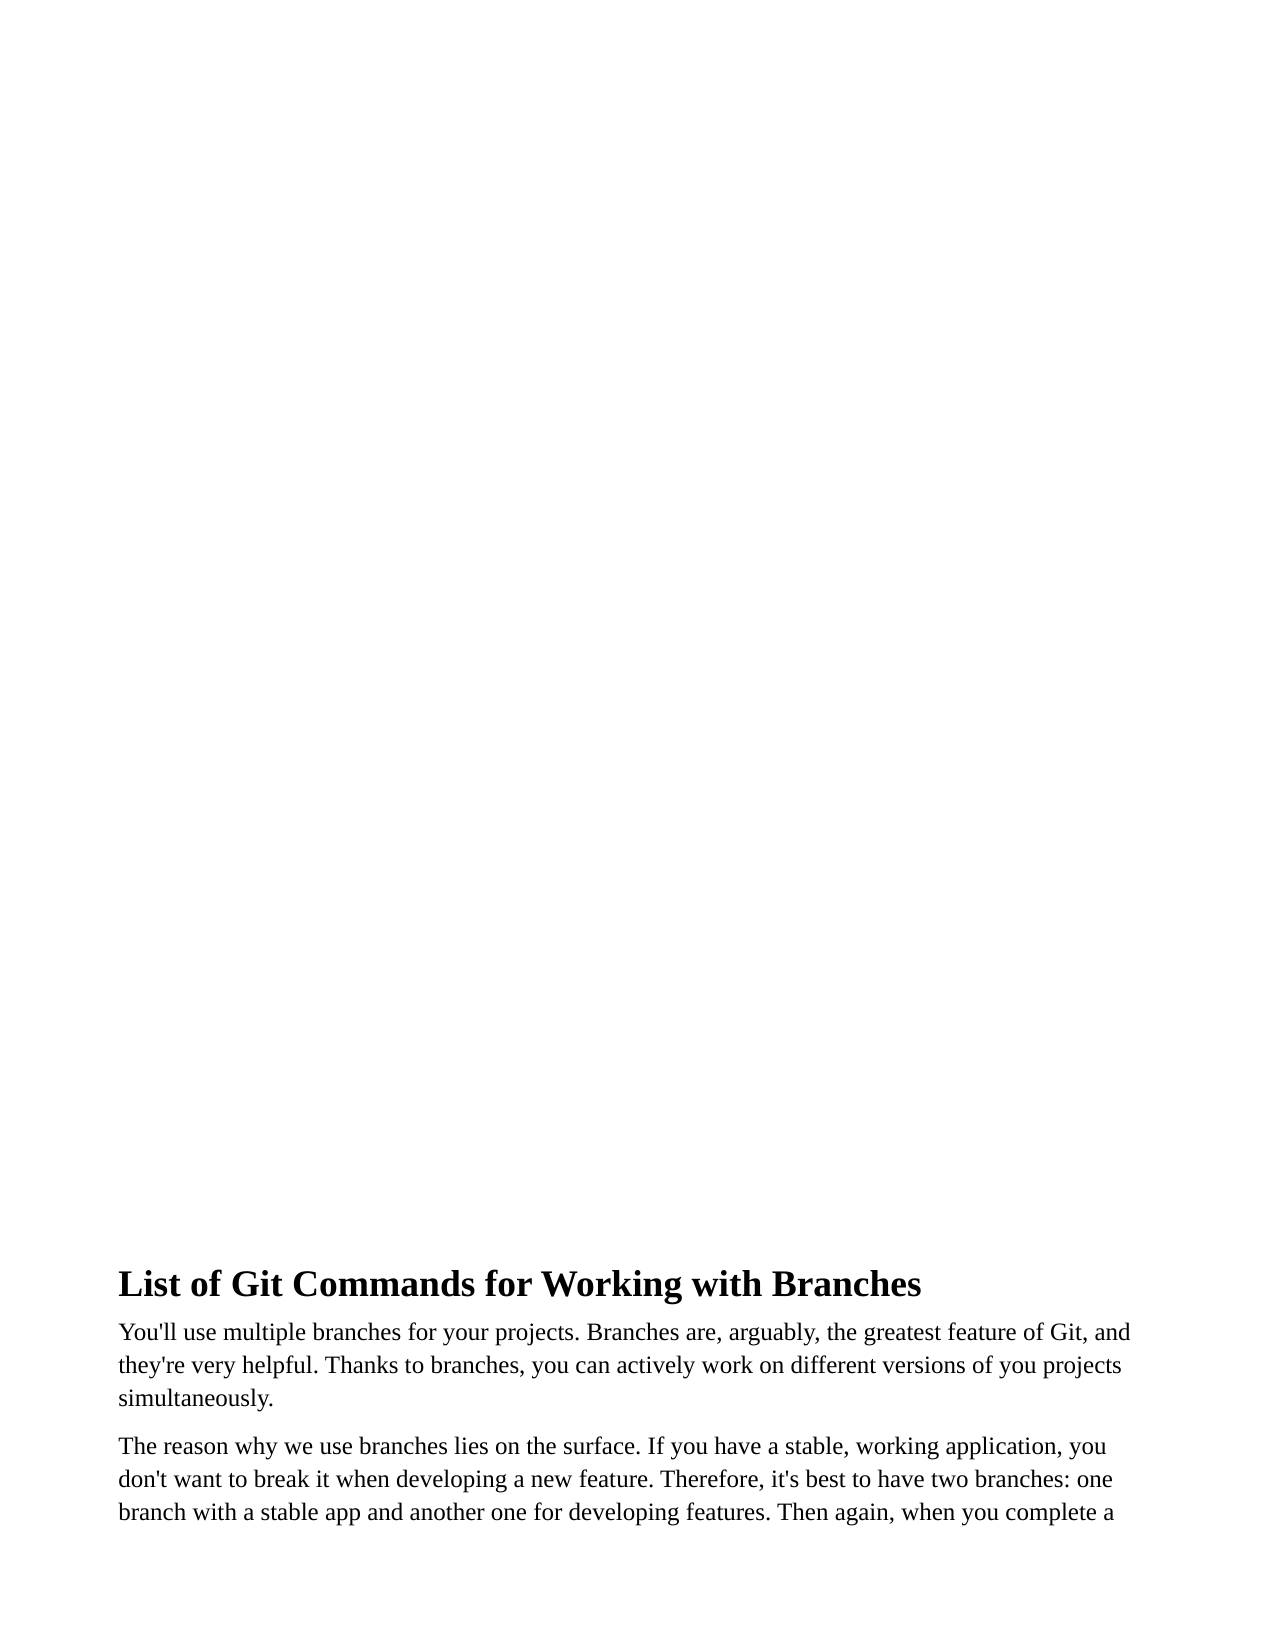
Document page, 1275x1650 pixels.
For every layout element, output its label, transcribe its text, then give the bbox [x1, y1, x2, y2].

subtitle List of Git Commands for Working with Branches [118, 1262, 1157, 1305]
text The reason why we use branches lies on the surface. If you have a stable, working application, you don't want to break it when developing a new feature. Therefore, it's best to have two branches: one branch with a stable app and another one for developing features. Then again, when you complete a [118, 1431, 1157, 1526]
text You'll use multiple branches for your projects. Branches are, arguably, the greatest feature of Git, and they're very helpful. Thanks to branches, you can actively work on different versions of you projects simultaneously. [118, 1317, 1157, 1412]
